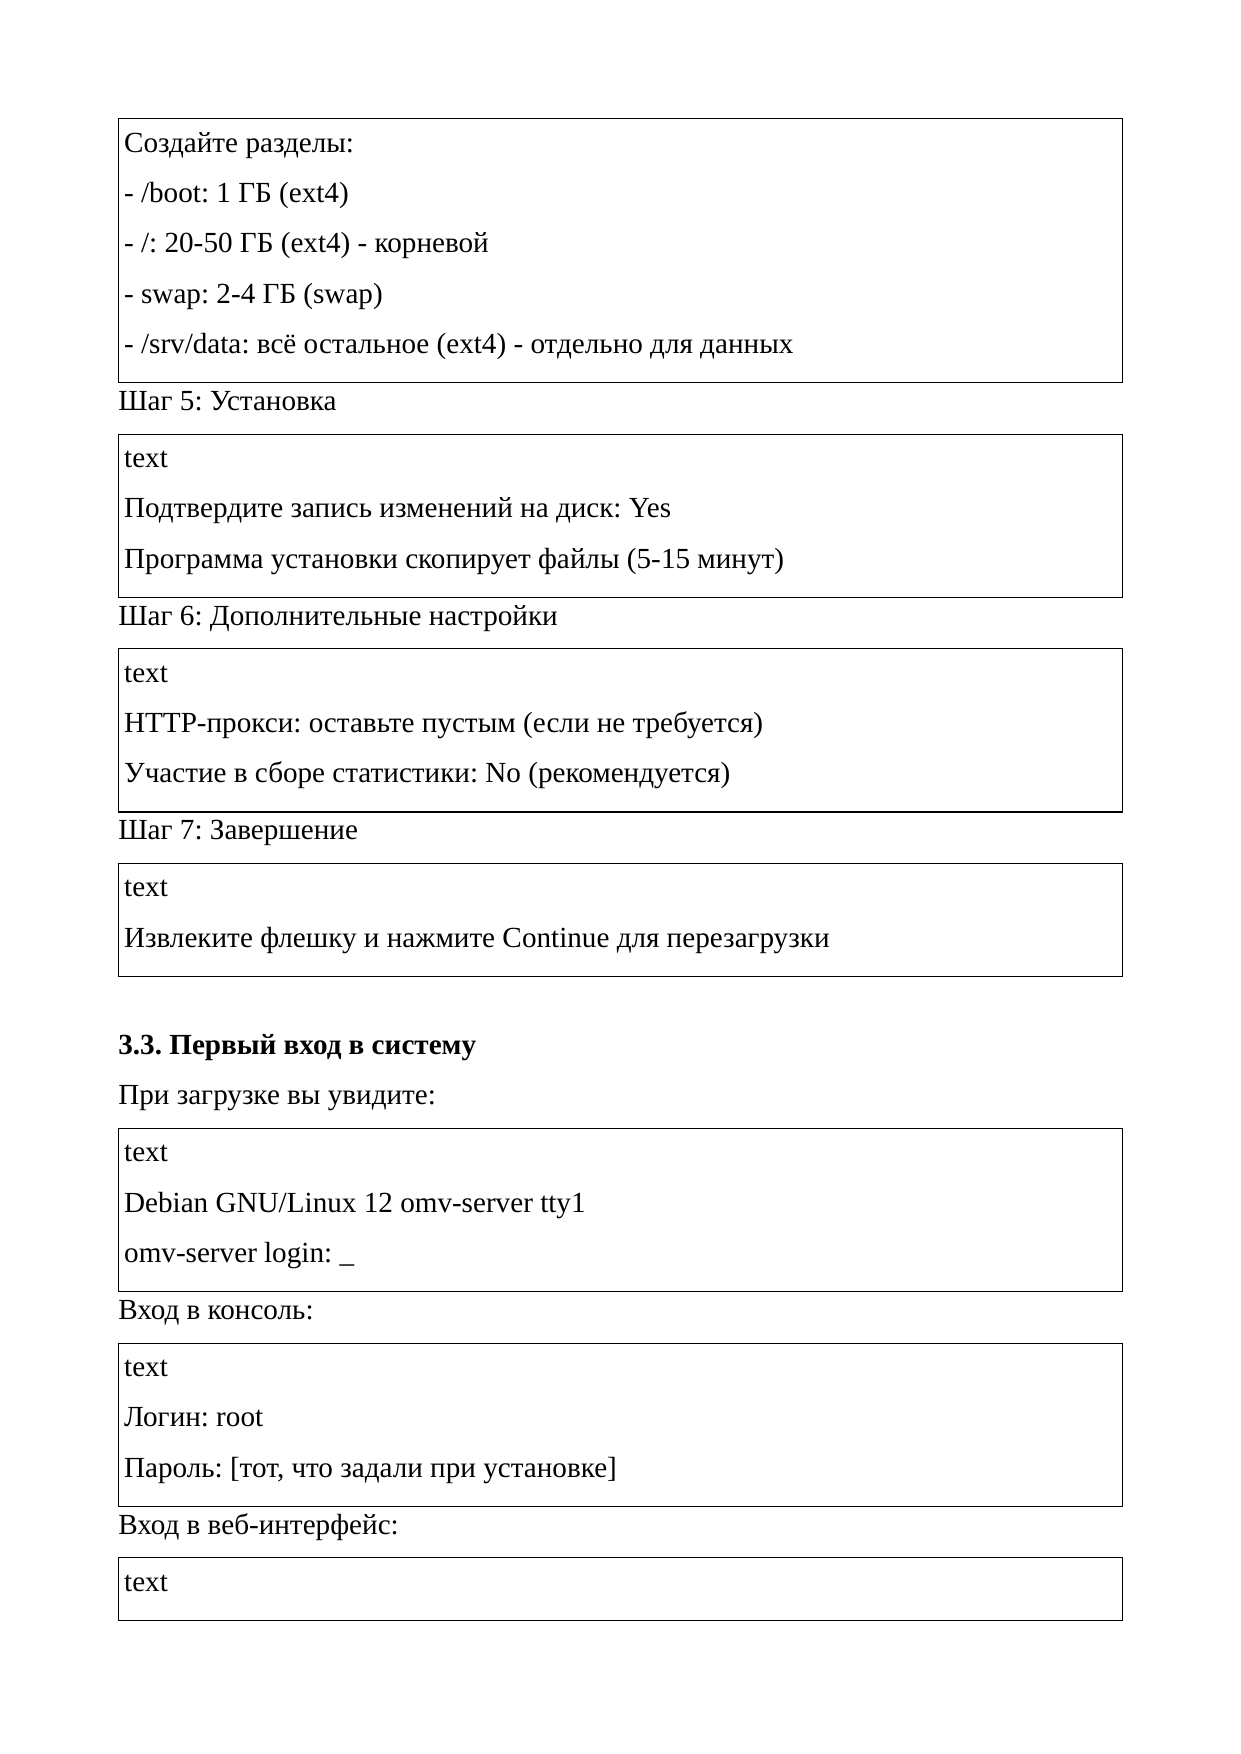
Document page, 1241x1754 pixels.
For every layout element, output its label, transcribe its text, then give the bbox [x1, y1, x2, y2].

text 3.3. Первый вход в систему [118, 1027, 1122, 1061]
table_header text Подтвердите запись изменений на диск: Yes Программа установки скопирует файлы (5-15 минут) [119, 435, 1122, 597]
table_header text Debian GNU/Linux 12 omv-server tty1 omv-server login: _ [119, 1129, 1122, 1291]
table_header text HTTP-прокси: оставьте пустым (если не требуется) Участие в сборе статистики: No (рекомендуется) [119, 649, 1122, 811]
text Шаг 6: Дополнительные настройки [118, 598, 1122, 631]
text При загрузке вы увидите: [118, 1077, 1122, 1111]
table_header Создайте разделы: - /boot: 1 ГБ (ext4) - /: 20-50 ГБ (ext4) - корневой - swap: 2-4 ГБ (swap) - /srv/data: всё остальное (ext4) - отдельно для данных [119, 119, 1122, 382]
table_header text [119, 1558, 1122, 1620]
text Шаг 7: Завершение [118, 813, 1122, 846]
text Вход в консоль: [118, 1292, 1122, 1326]
table_header text Логин: root Пароль: [тот, что задали при установке] [119, 1344, 1122, 1506]
table_header text Извлеките флешку и нажмите Continue для перезагрузки [119, 864, 1122, 976]
text Шаг 5: Установка [118, 383, 1122, 417]
text Вход в веб-интерфейс: [118, 1507, 1122, 1540]
